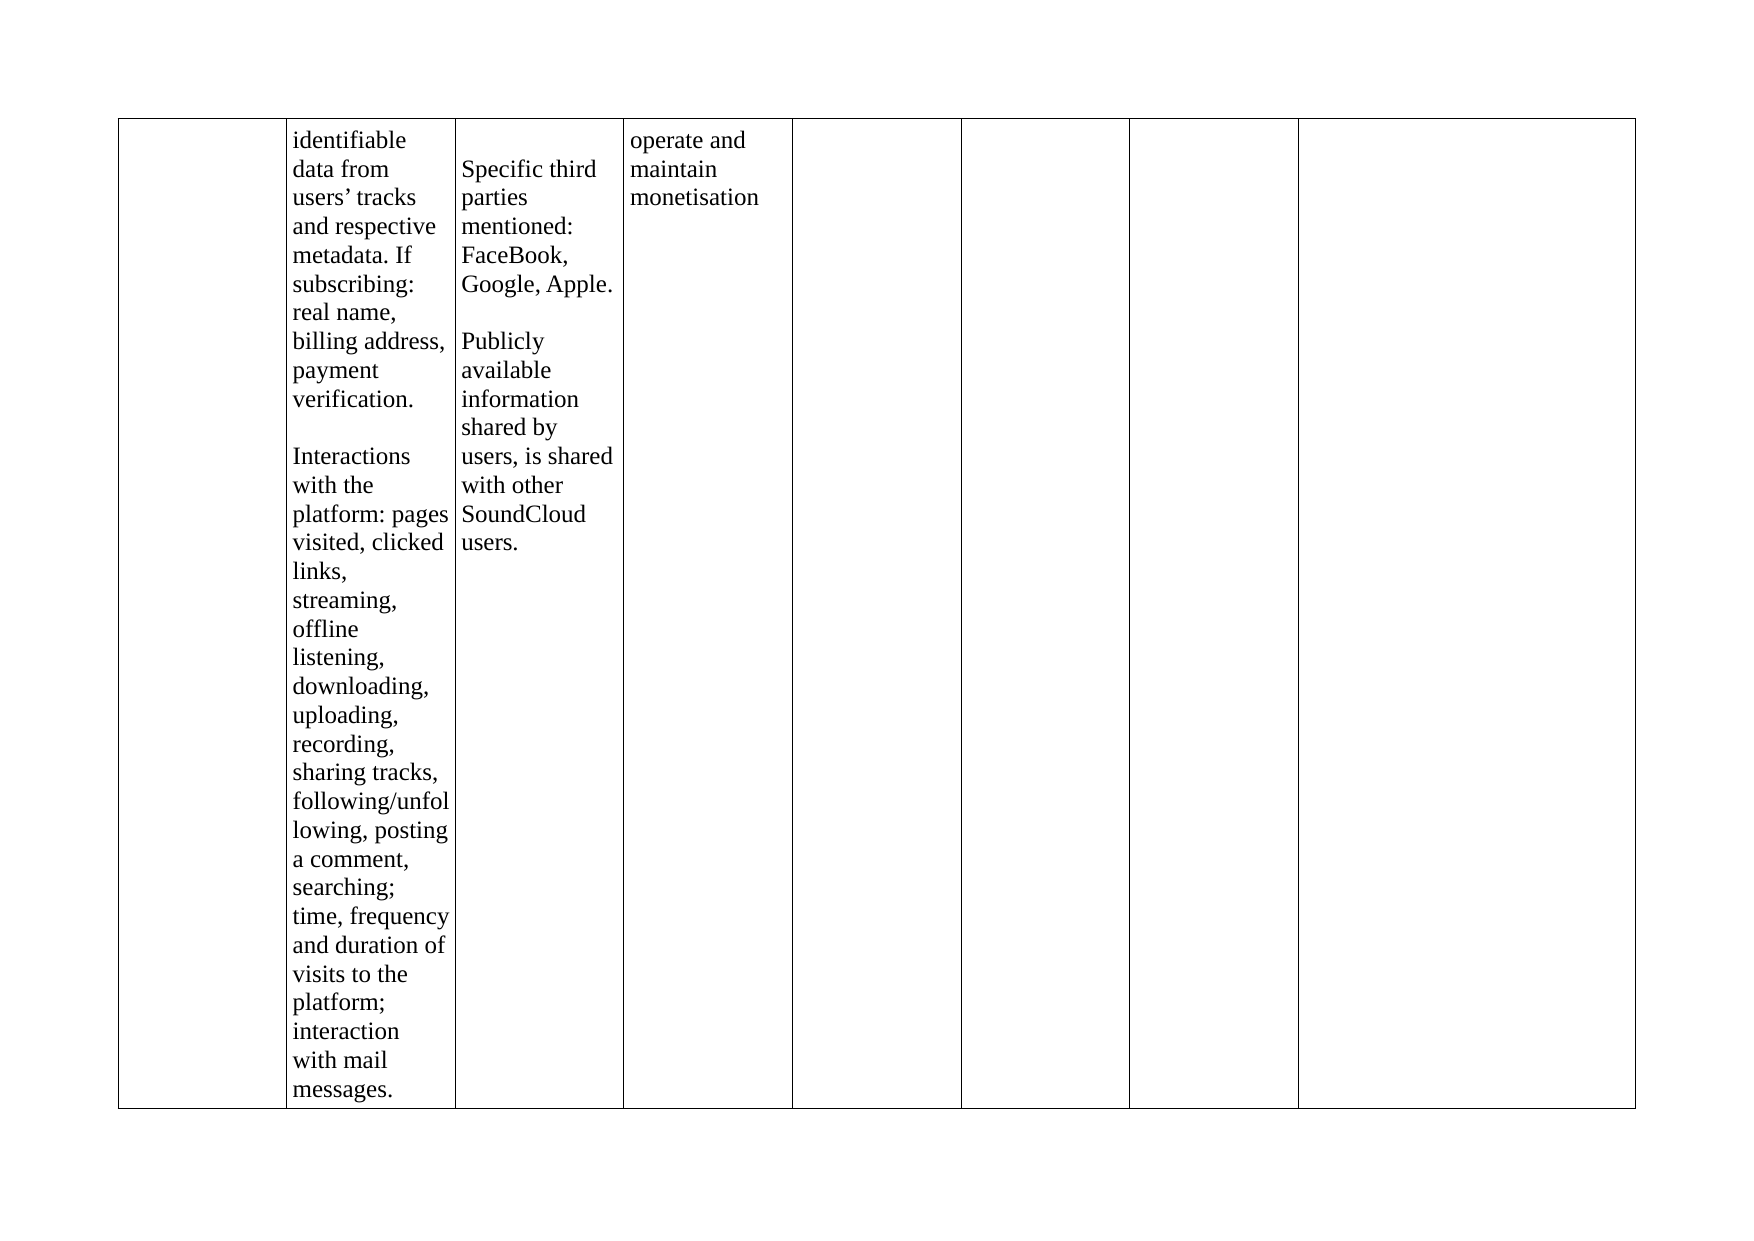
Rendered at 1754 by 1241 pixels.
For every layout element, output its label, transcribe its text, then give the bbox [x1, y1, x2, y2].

table_cell [119, 119, 286, 1108]
table_cell [962, 119, 1129, 1108]
table_cell operate and maintain monetisation [624, 119, 792, 1108]
table_cell Specific third parties mentioned: FaceBook, Google, Apple. Publicly available information shared by users, is shared with other SoundCloud users. [456, 119, 623, 1108]
table_cell [1130, 119, 1298, 1108]
table_cell identifiable data from users’ tracks and respective metadata. If subscribing: real name, billing address, payment verification. Interactions with the platform: pages visited, clicked links, streaming, offline listening, downloading, uploading, recording, sharing tracks, following/unfollowing, posting a comment, searching; time, frequency and duration of visits to the platform; interaction with mail messages. [287, 119, 455, 1108]
table_cell [1299, 119, 1635, 1108]
table_cell [793, 119, 961, 1108]
